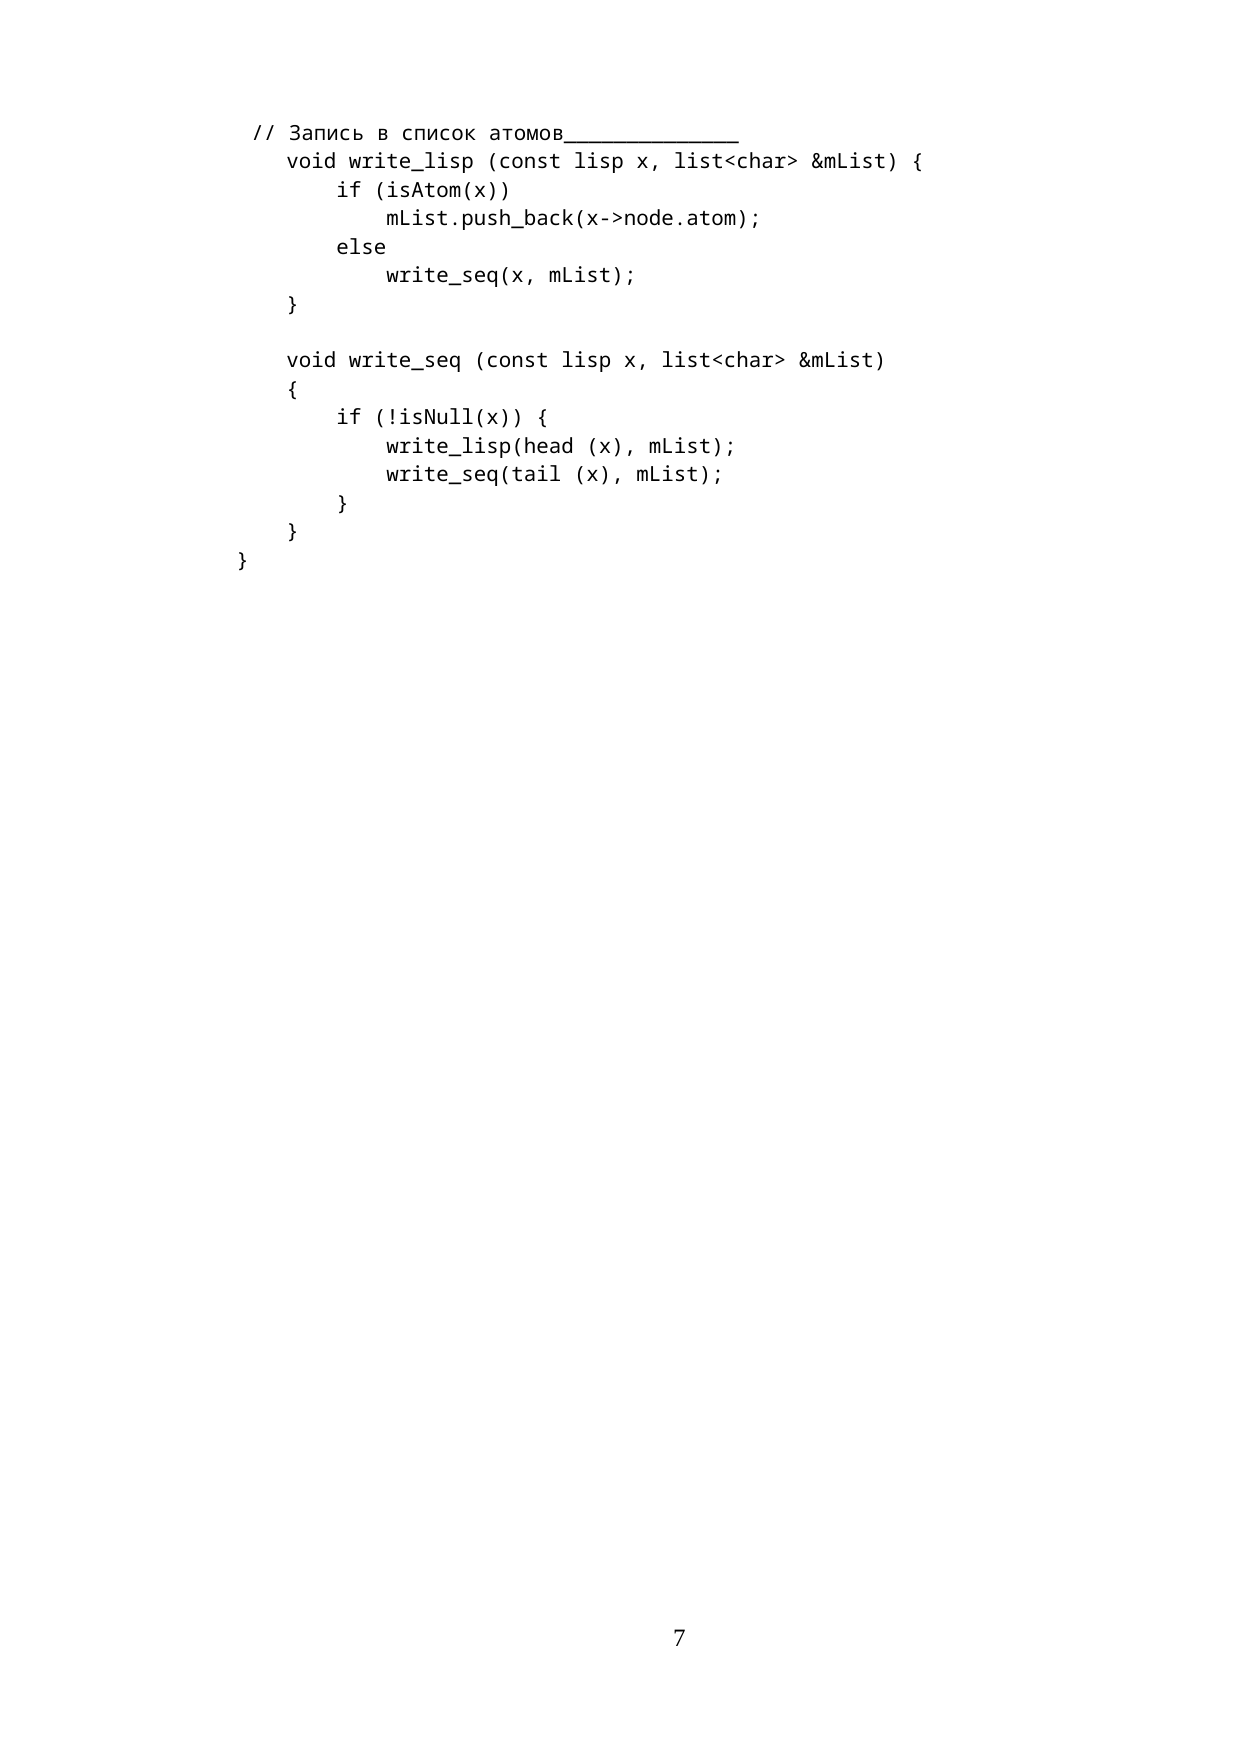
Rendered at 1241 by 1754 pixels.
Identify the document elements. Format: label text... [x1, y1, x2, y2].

text void write_seq (const lisp x, list<char> &mList) [177, 346, 1181, 374]
text } [177, 545, 1181, 573]
text write_lisp(head (x), mList); [177, 431, 1181, 459]
text } [177, 488, 1181, 516]
text if (!isNull(x)) { [177, 402, 1181, 431]
text } [177, 289, 1181, 317]
text void write_lisp (const lisp x, list<char> &mList) { [177, 147, 1181, 175]
text // Запись в список атомов______________ [177, 118, 1181, 147]
text write_seq(x, mList); [177, 260, 1181, 289]
text if (isAtom(x)) [177, 175, 1181, 203]
text else [177, 232, 1181, 260]
text mList.push_back(x->node.atom); [177, 203, 1181, 232]
text { [177, 374, 1181, 402]
text } [177, 516, 1181, 545]
text write_seq(tail (x), mList); [177, 459, 1181, 488]
